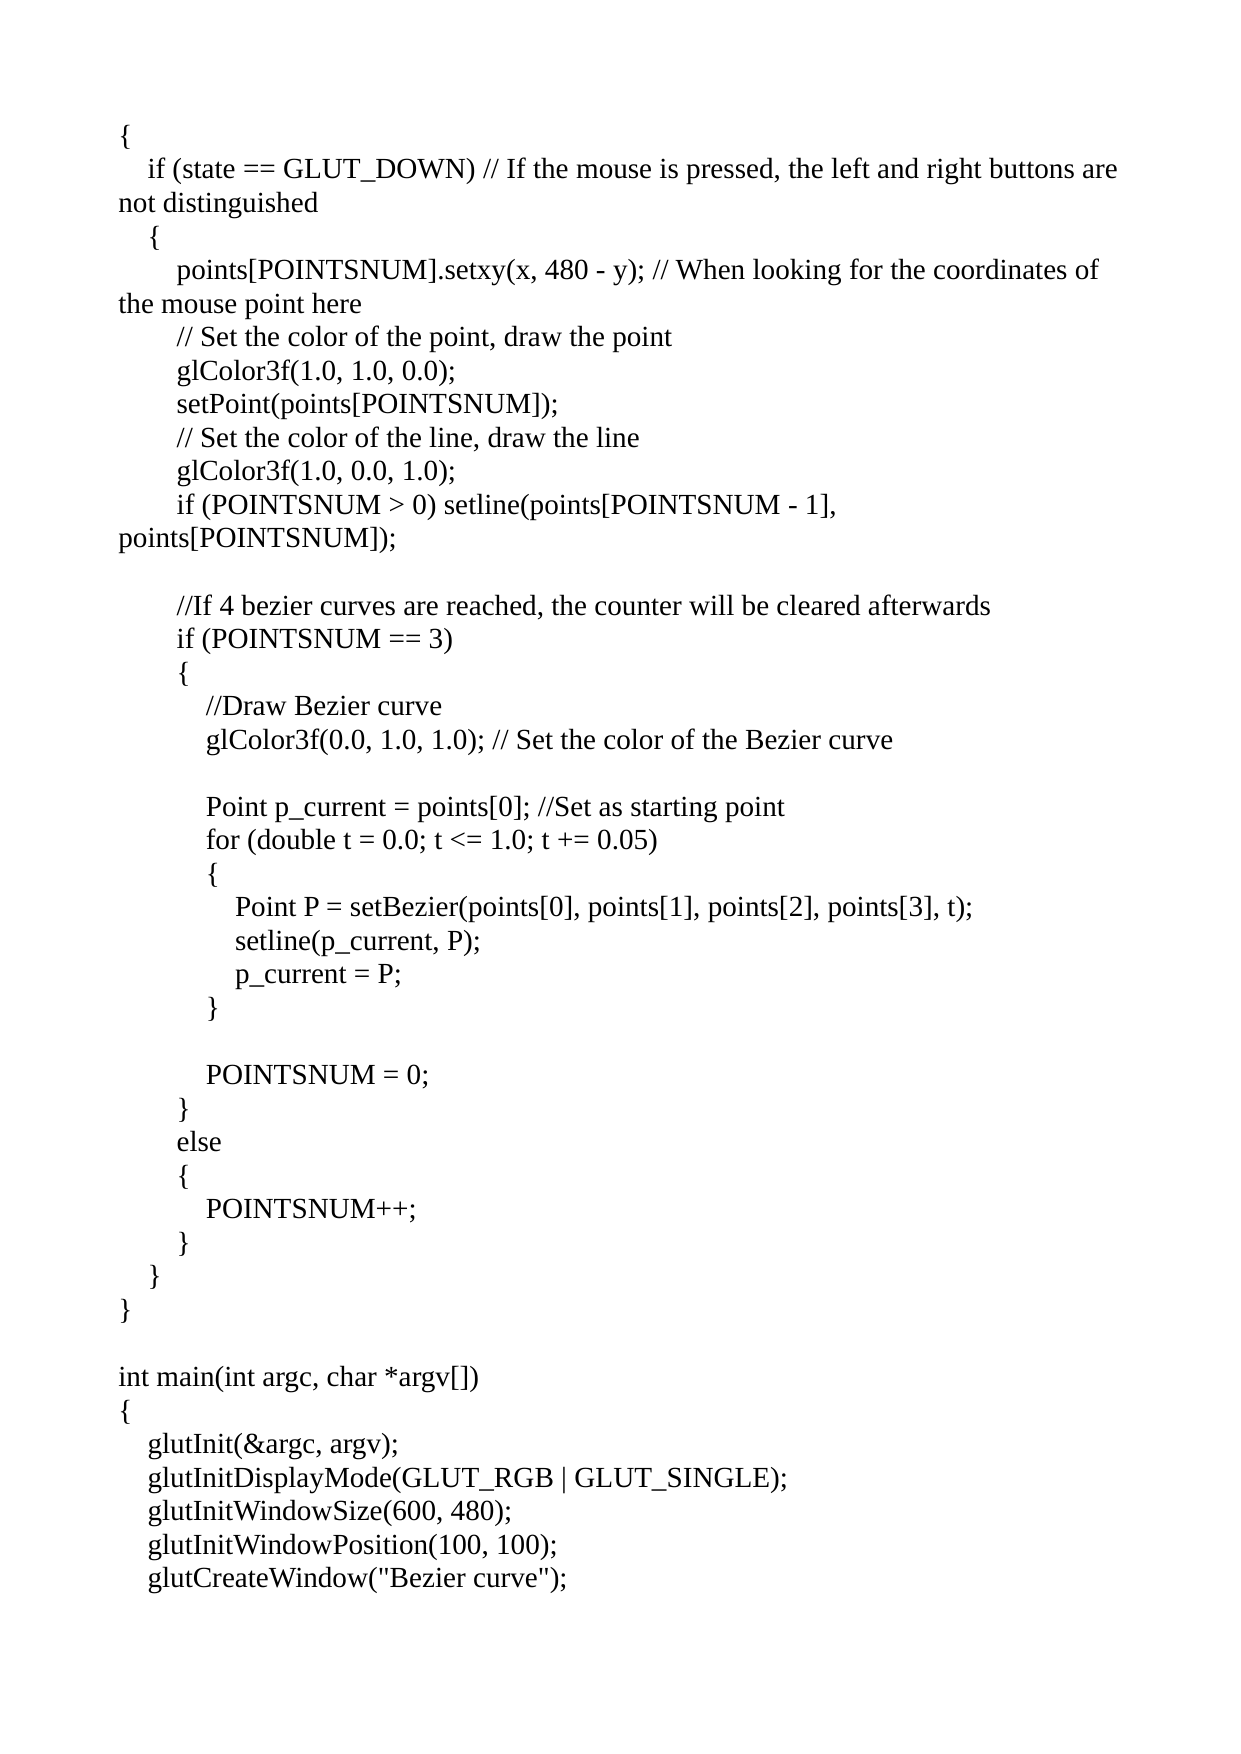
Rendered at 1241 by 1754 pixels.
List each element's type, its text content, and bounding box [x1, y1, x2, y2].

text { [118, 856, 1122, 889]
text } [118, 1225, 1122, 1258]
text glutInit(&argc, argv); [118, 1426, 1122, 1460]
text points[POINTSNUM].setxy(x, 480 - y); // When looking for the coordinates of the mouse point here [118, 252, 1122, 319]
text //If 4 bezier curves are reached, the counter will be cleared afterwards [118, 588, 1122, 621]
text //Draw Bezier curve [118, 688, 1122, 722]
text glutInitDisplayMode(GLUT_RGB | GLUT_SINGLE); [118, 1460, 1122, 1493]
text { [118, 118, 1122, 152]
text } [118, 1292, 1122, 1326]
text if (POINTSNUM > 0) setline(points[POINTSNUM - 1], points[POINTSNUM]); [118, 487, 1122, 554]
text int main(int argc, char *argv[]) [118, 1359, 1122, 1393]
text Point p_current = points[0]; //Set as starting point [118, 789, 1122, 822]
text POINTSNUM = 0; [118, 1057, 1122, 1091]
text setPoint(points[POINTSNUM]); [118, 386, 1122, 420]
text { [118, 655, 1122, 688]
text glutInitWindowPosition(100, 100); [118, 1527, 1122, 1560]
text p_current = P; [118, 957, 1122, 990]
text } [118, 990, 1122, 1024]
text if (state == GLUT_DOWN) // If the mouse is pressed, the left and right buttons are not distinguished [118, 152, 1122, 219]
text glColor3f(0.0, 1.0, 1.0); // Set the color of the Bezier curve [118, 722, 1122, 755]
text glutCreateWindow("Bezier curve"); [118, 1560, 1122, 1594]
text { [118, 1393, 1122, 1426]
text glColor3f(1.0, 1.0, 0.0); [118, 353, 1122, 386]
text POINTSNUM++; [118, 1191, 1122, 1225]
text // Set the color of the line, draw the line [118, 420, 1122, 453]
text Point P = setBezier(points[0], points[1], points[2], points[3], t); [118, 889, 1122, 923]
text { [118, 219, 1122, 252]
text if (POINTSNUM == 3) [118, 621, 1122, 655]
text else [118, 1124, 1122, 1158]
text setline(p_current, P); [118, 923, 1122, 957]
text } [118, 1091, 1122, 1124]
text } [118, 1258, 1122, 1292]
text glColor3f(1.0, 0.0, 1.0); [118, 453, 1122, 487]
text for (double t = 0.0; t <= 1.0; t += 0.05) [118, 822, 1122, 856]
text { [118, 1158, 1122, 1191]
text glutInitWindowSize(600, 480); [118, 1493, 1122, 1527]
text // Set the color of the point, draw the point [118, 319, 1122, 353]
